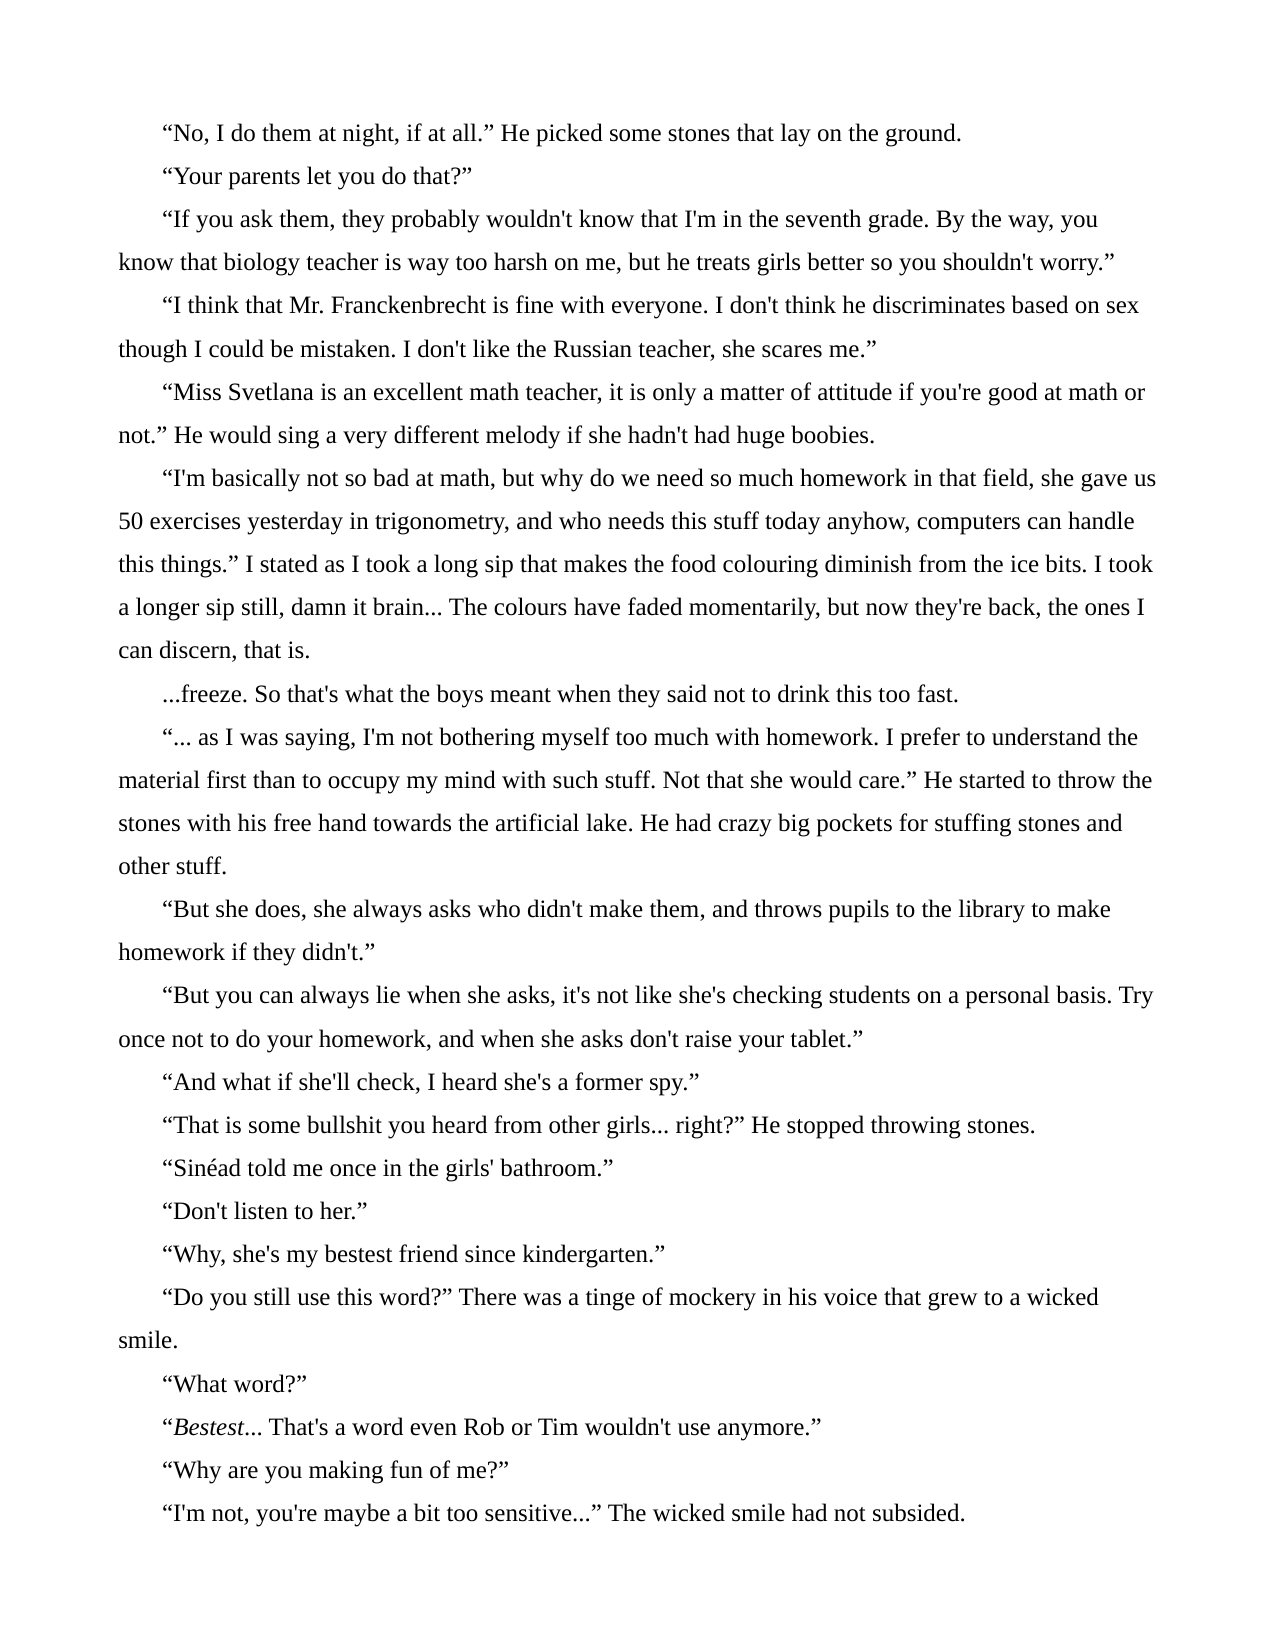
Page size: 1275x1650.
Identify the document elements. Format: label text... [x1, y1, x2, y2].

text “No, I do them at night, if at all.” He picked some stones that lay on the ground. [118, 118, 1157, 147]
text “Sinéad told me once in the girls' bathroom.” [118, 1153, 1157, 1182]
text “I'm basically not so bad at math, but why do we need so much homework in that field, she gave us 50 exercises yesterday in trigonometry, and who needs this stuff today anyhow, computers can handle this things.” I stated as I took a long sip that makes the food colouring diminish from the ice bits. I took a longer sip still, damn it brain... The colours have faded momentarily, but now they're back, the ones I can discern, that is. [118, 463, 1157, 664]
text “But she does, she always asks who didn't make them, and throws pupils to the library to make homework if they didn't.” [118, 894, 1157, 966]
text “Do you still use this word?” There was a tinge of mockery in his voice that grew to a wicked smile. [118, 1282, 1157, 1354]
text “But you can always lie when she asks, it's not like she's checking students on a personal basis. Try once not to do your homework, and when she asks don't raise your tablet.” [118, 981, 1157, 1052]
text “If you ask them, they probably wouldn't know that I'm in the seventh grade. By the way, you know that biology teacher is way too harsh on me, but he treats girls better so you shouldn't worry.” [118, 204, 1157, 276]
text “Don't listen to her.” [118, 1196, 1157, 1225]
text “What word?” [118, 1369, 1157, 1397]
text “Why are you making fun of me?” [118, 1455, 1157, 1484]
text “Your parents let you do that?” [118, 161, 1157, 190]
text “I think that Mr. Franckenbrecht is fine with everyone. I don't think he discriminates based on sex though I could be mistaken. I don't like the Russian teacher, she scares me.” [118, 291, 1157, 362]
text “Miss Svetlana is an excellent math teacher, it is only a matter of attitude if you're good at math or not.” He would sing a very different melody if she hadn't had huge boobies. [118, 377, 1157, 449]
text “Why, she's my bestest friend since kindergarten.” [118, 1239, 1157, 1268]
text “Bestest... That's a word even Rob or Tim wouldn't use anymore.” [118, 1412, 1157, 1441]
text “That is some bullshit you heard from other girls... right?” He stopped throwing stones. [118, 1110, 1157, 1139]
text ...freeze. So that's what the boys meant when they said not to drink this too fast. [118, 679, 1157, 707]
text “And what if she'll check, I heard she's a former spy.” [118, 1067, 1157, 1096]
text “... as I was saying, I'm not bothering myself too much with homework. I prefer to understand the material first than to occupy my mind with such stuff. Not that she would care.” He started to throw the stones with his free hand towards the artificial lake. He had crazy big pockets for stuffing stones and other stuff. [118, 722, 1157, 880]
text “I'm not, you're maybe a bit too sensitive...” The wicked smile had not subsided. [118, 1498, 1157, 1527]
